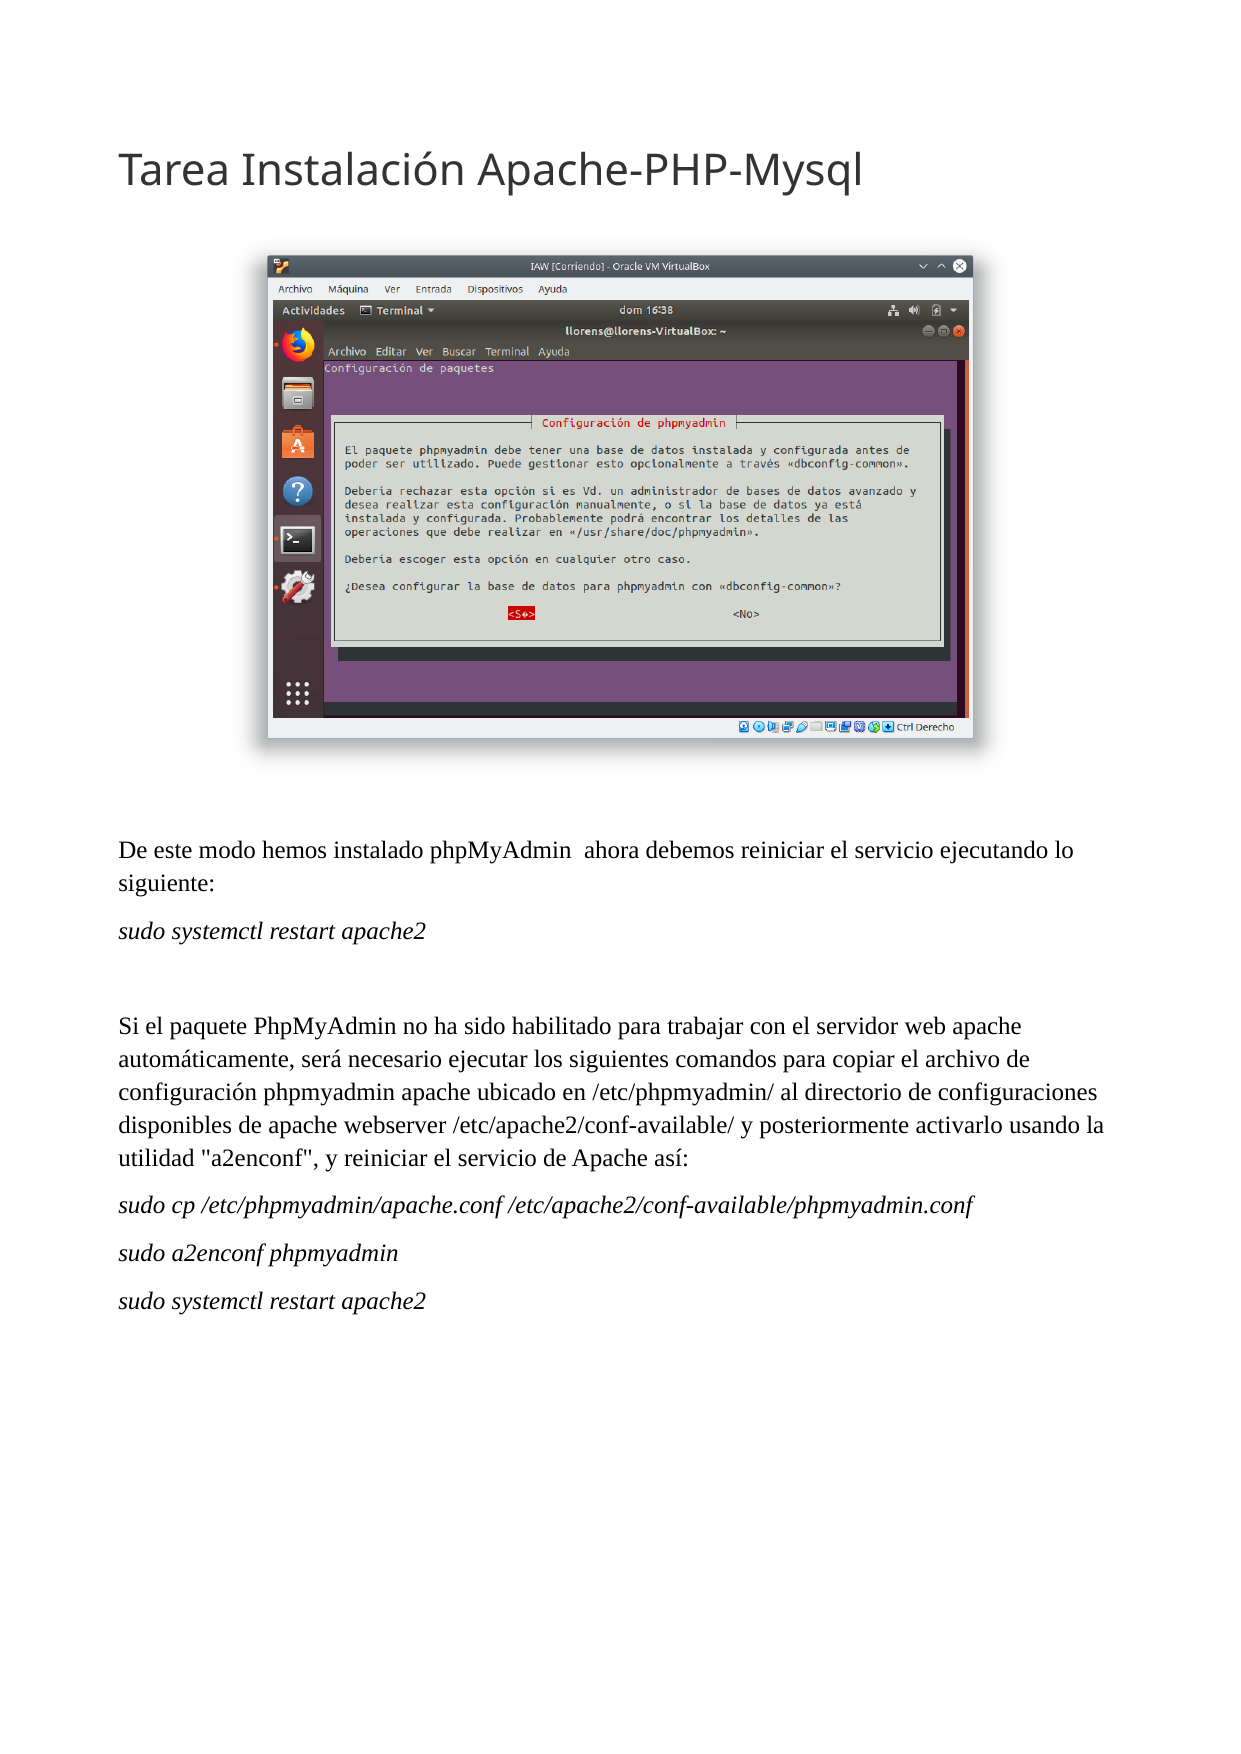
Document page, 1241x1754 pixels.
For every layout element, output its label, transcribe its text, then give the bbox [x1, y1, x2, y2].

text Si el paquete PhpMyAdmin no ha sido habilitado para trabajar con el servidor web apache automáticamente, será necesario ejecutar los siguientes comandos para copiar el archivo de configuración phpmyadmin apache ubicado en /etc/phpmyadmin/ al directorio de configuraciones disponibles de apache webserver /etc/apache2/conf-available/ y posteriormente activarlo usando la utilidad "a2enconf", y reiniciar el servicio de Apache así: [118, 1011, 1122, 1172]
text sudo cp /etc/phpmyadmin/apache.conf /etc/apache2/conf-available/phpmyadmin.conf [118, 1191, 1122, 1219]
text De este modo hemos instalado phpMyAdmin ahora debemos reiniciar el servicio ejecutando lo siguiente: [118, 835, 1122, 897]
picture [221, 228, 1019, 784]
text sudo systemctl restart apache2 [118, 916, 1122, 944]
text sudo a2enconf phpmyadmin [118, 1238, 1122, 1267]
text sudo systemctl restart apache2 [118, 1286, 1122, 1314]
